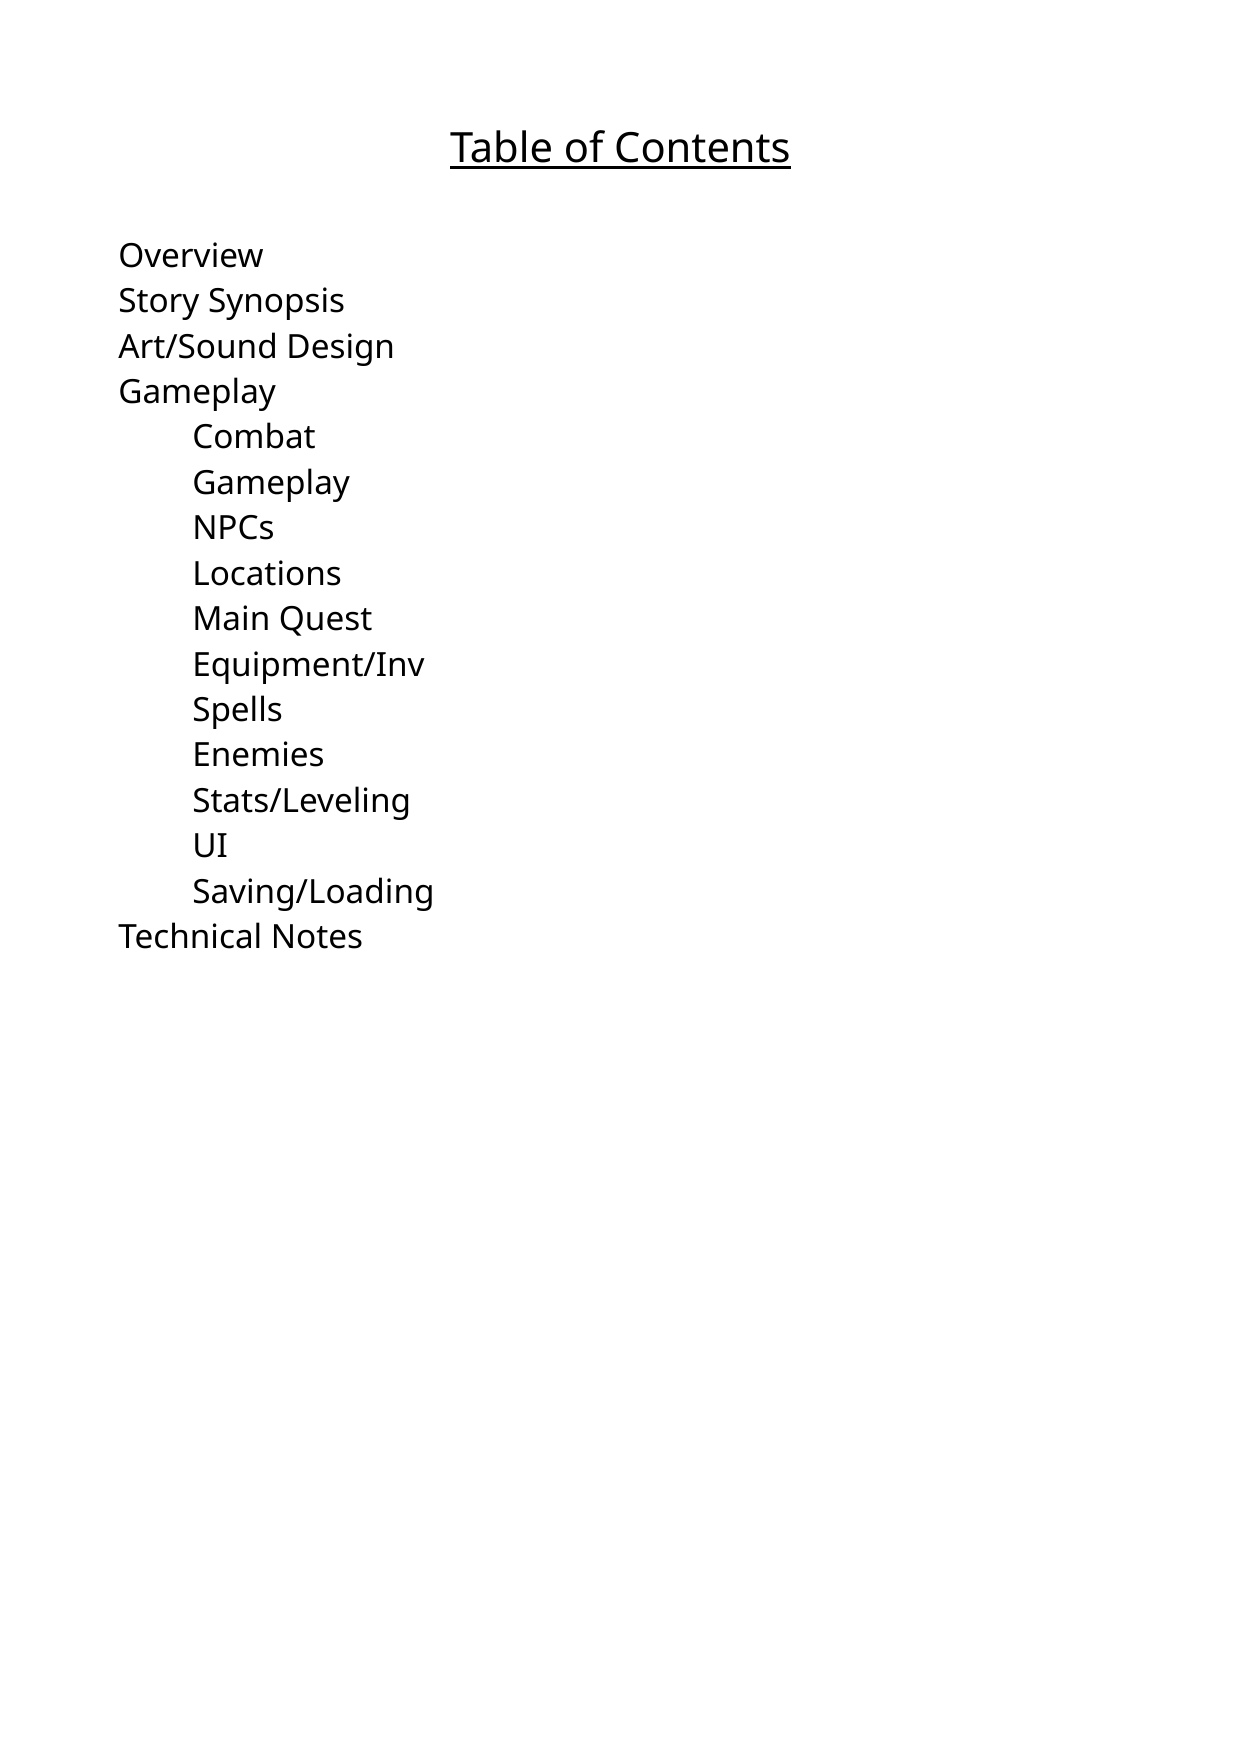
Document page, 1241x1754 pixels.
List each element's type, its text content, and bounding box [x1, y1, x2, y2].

text Equipment/Inv [118, 640, 1122, 686]
text Spells [118, 686, 1122, 731]
text Art/Sound Design [118, 322, 1122, 368]
text Enemies [118, 731, 1122, 777]
text Overview [118, 232, 1122, 277]
text NPCs [118, 504, 1122, 549]
text Combat [118, 413, 1122, 459]
text UI [118, 822, 1122, 867]
text Story Synopsis [118, 277, 1122, 322]
text Gameplay [118, 368, 1122, 413]
text Table of Contents [118, 118, 1122, 175]
text Stats/Leveling [118, 777, 1122, 822]
text Saving/Loading [118, 867, 1122, 913]
text Main Quest [118, 595, 1122, 640]
text Technical Notes [118, 913, 1122, 958]
text Gameplay [118, 459, 1122, 504]
text Locations [118, 549, 1122, 595]
